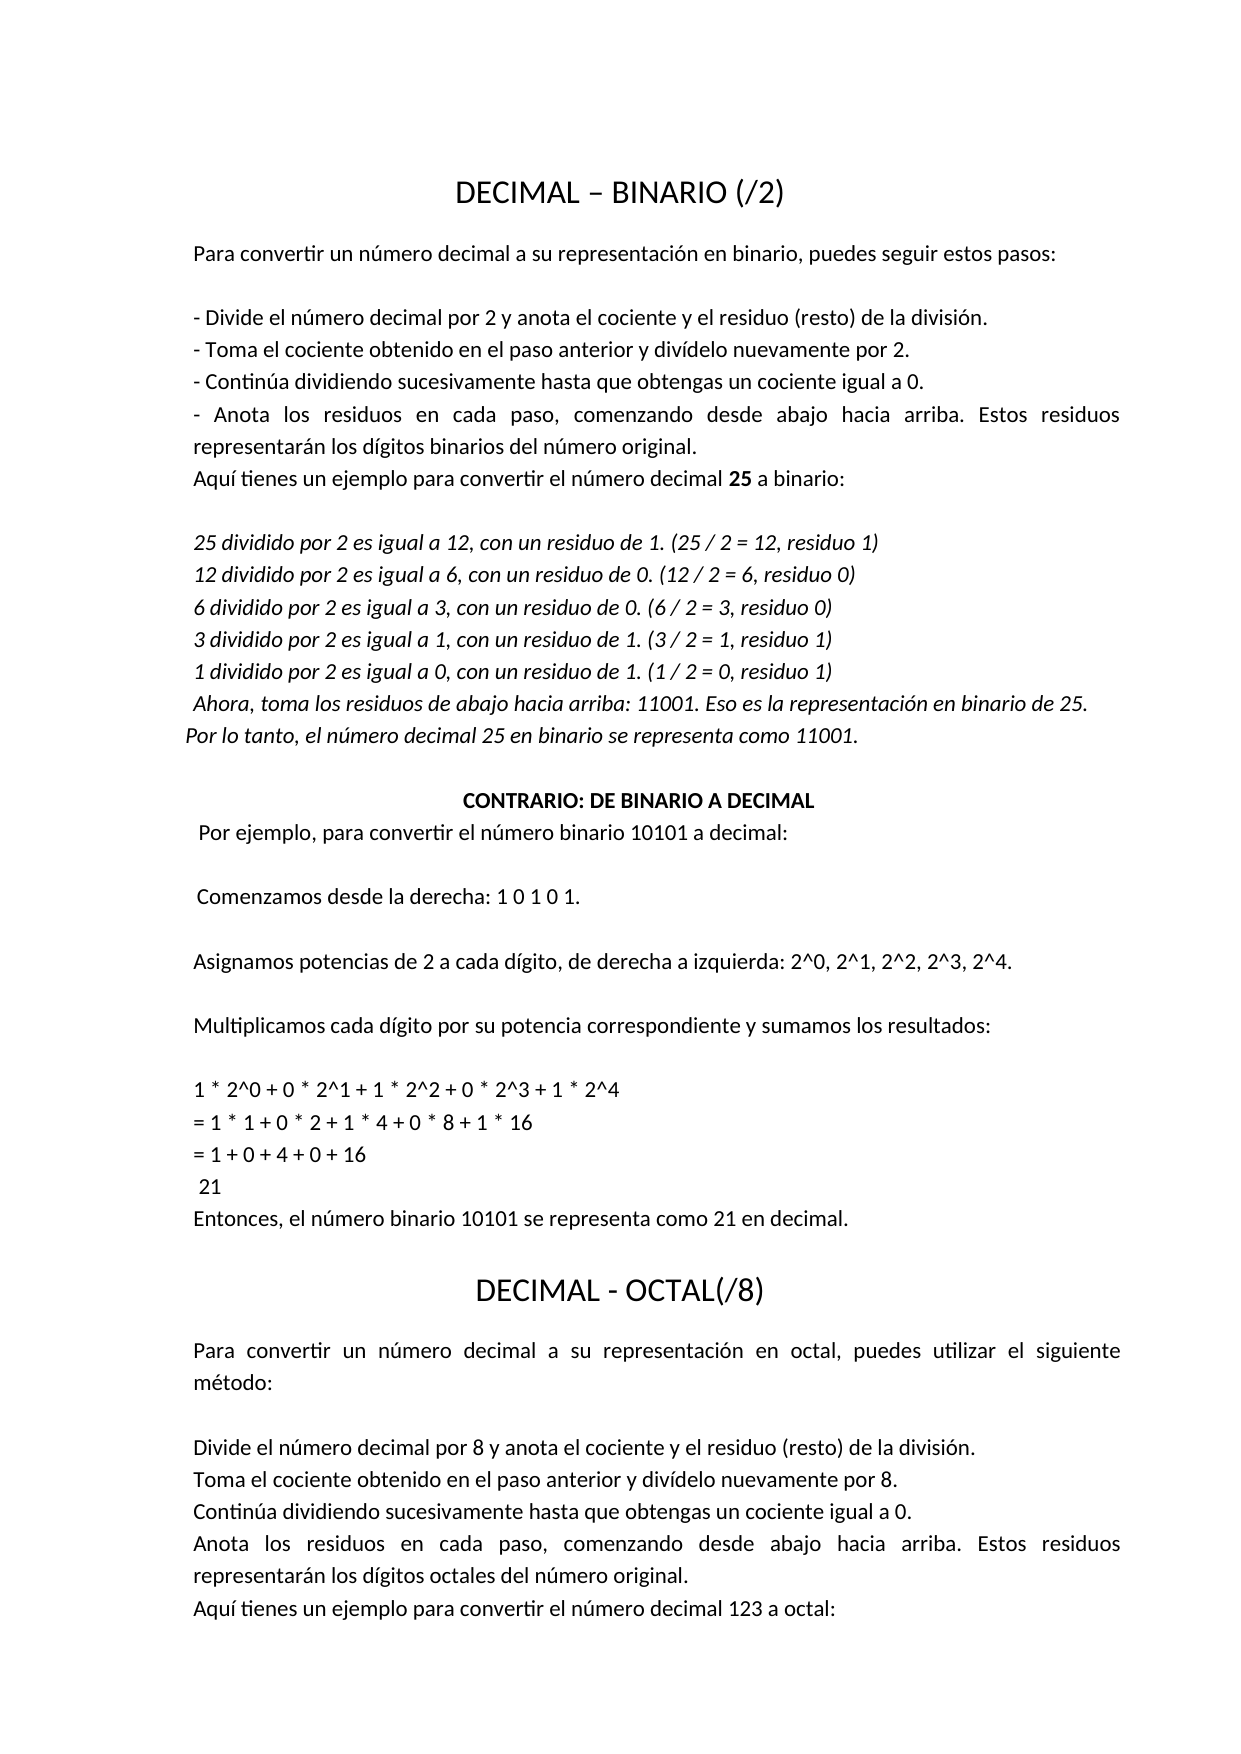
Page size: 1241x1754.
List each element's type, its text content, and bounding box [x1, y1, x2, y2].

list Entonces, el número binario 10101 se representa como 21 en decimal. [156, 1204, 1122, 1232]
list Ahora, toma los residuos de abajo hacia arriba: 11001. Eso es la representación en binario de 25. [156, 689, 1122, 717]
list 1 * 2^0 + 0 * 2^1 + 1 * 2^2 + 0 * 2^3 + 1 * 2^4 [156, 1076, 1122, 1104]
list CONTRARIO: DE BINARIO A DECIMAL [156, 786, 1122, 814]
list Aquí tienes un ejemplo para convertir el número decimal 25 a binario: [156, 464, 1122, 492]
list 3 dividido por 2 es igual a 1, con un residuo de 1. (3 / 2 = 1, residuo 1) [156, 625, 1122, 653]
list Para convertir un número decimal a su representación en octal, puedes utilizar el siguiente método: [156, 1336, 1122, 1397]
list 25 dividido por 2 es igual a 12, con un residuo de 1. (25 / 2 = 12, residuo 1) [156, 528, 1122, 556]
list Por ejemplo, para convertir el número binario 10101 a decimal: [156, 818, 1122, 846]
list - Toma el cociente obtenido en el paso anterior y divídelo nuevamente por 2. [156, 335, 1122, 363]
list Anota los residuos en cada paso, comenzando desde abajo hacia arriba. Estos residuos representarán los dígitos octales del número original. [156, 1529, 1122, 1590]
list = 1 * 1 + 0 * 2 + 1 * 4 + 0 * 8 + 1 * 16 [156, 1108, 1122, 1136]
list - Anota los residuos en cada paso, comenzando desde abajo hacia arriba. Estos residuos representarán los dígitos binarios del número original. [156, 400, 1122, 460]
list Aquí tienes un ejemplo para convertir el número decimal 123 a octal: [156, 1594, 1122, 1622]
list 1 dividido por 2 es igual a 0, con un residuo de 1. (1 / 2 = 0, residuo 1) [156, 657, 1122, 685]
list Divide el número decimal por 8 y anota el cociente y el residuo (resto) de la división. [156, 1433, 1122, 1461]
list Asignamos potencias de 2 a cada dígito, de derecha a izquierda: 2^0, 2^1, 2^2, 2^3, 2^4. [156, 947, 1122, 975]
list 21 [156, 1172, 1122, 1200]
list Continúa dividiendo sucesivamente hasta que obtengas un cociente igual a 0. [156, 1497, 1122, 1525]
list - Divide el número decimal por 2 y anota el cociente y el residuo (resto) de la división. [156, 303, 1122, 331]
list Por lo tanto, el número decimal 25 en binario se representa como 11001. [118, 722, 1122, 749]
text DECIMAL – BINARIO (/2) [118, 171, 1122, 212]
list = 1 + 0 + 4 + 0 + 16 [156, 1140, 1122, 1168]
list Para convertir un número decimal a su representación en binario, puedes seguir estos pasos: [156, 239, 1122, 267]
list Comenzamos desde la derecha: 1 0 1 0 1. [156, 882, 1122, 911]
list Toma el cociente obtenido en el paso anterior y divídelo nuevamente por 8. [156, 1465, 1122, 1493]
text DECIMAL - OCTAL(/8) [118, 1269, 1122, 1309]
list Multiplicamos cada dígito por su potencia correspondiente y sumamos los resultados: [156, 1011, 1122, 1039]
list - Continúa dividiendo sucesivamente hasta que obtengas un cociente igual a 0. [156, 367, 1122, 396]
list 12 dividido por 2 es igual a 6, con un residuo de 0. (12 / 2 = 6, residuo 0) [156, 561, 1122, 589]
list 6 dividido por 2 es igual a 3, con un residuo de 0. (6 / 2 = 3, residuo 0) [156, 593, 1122, 621]
